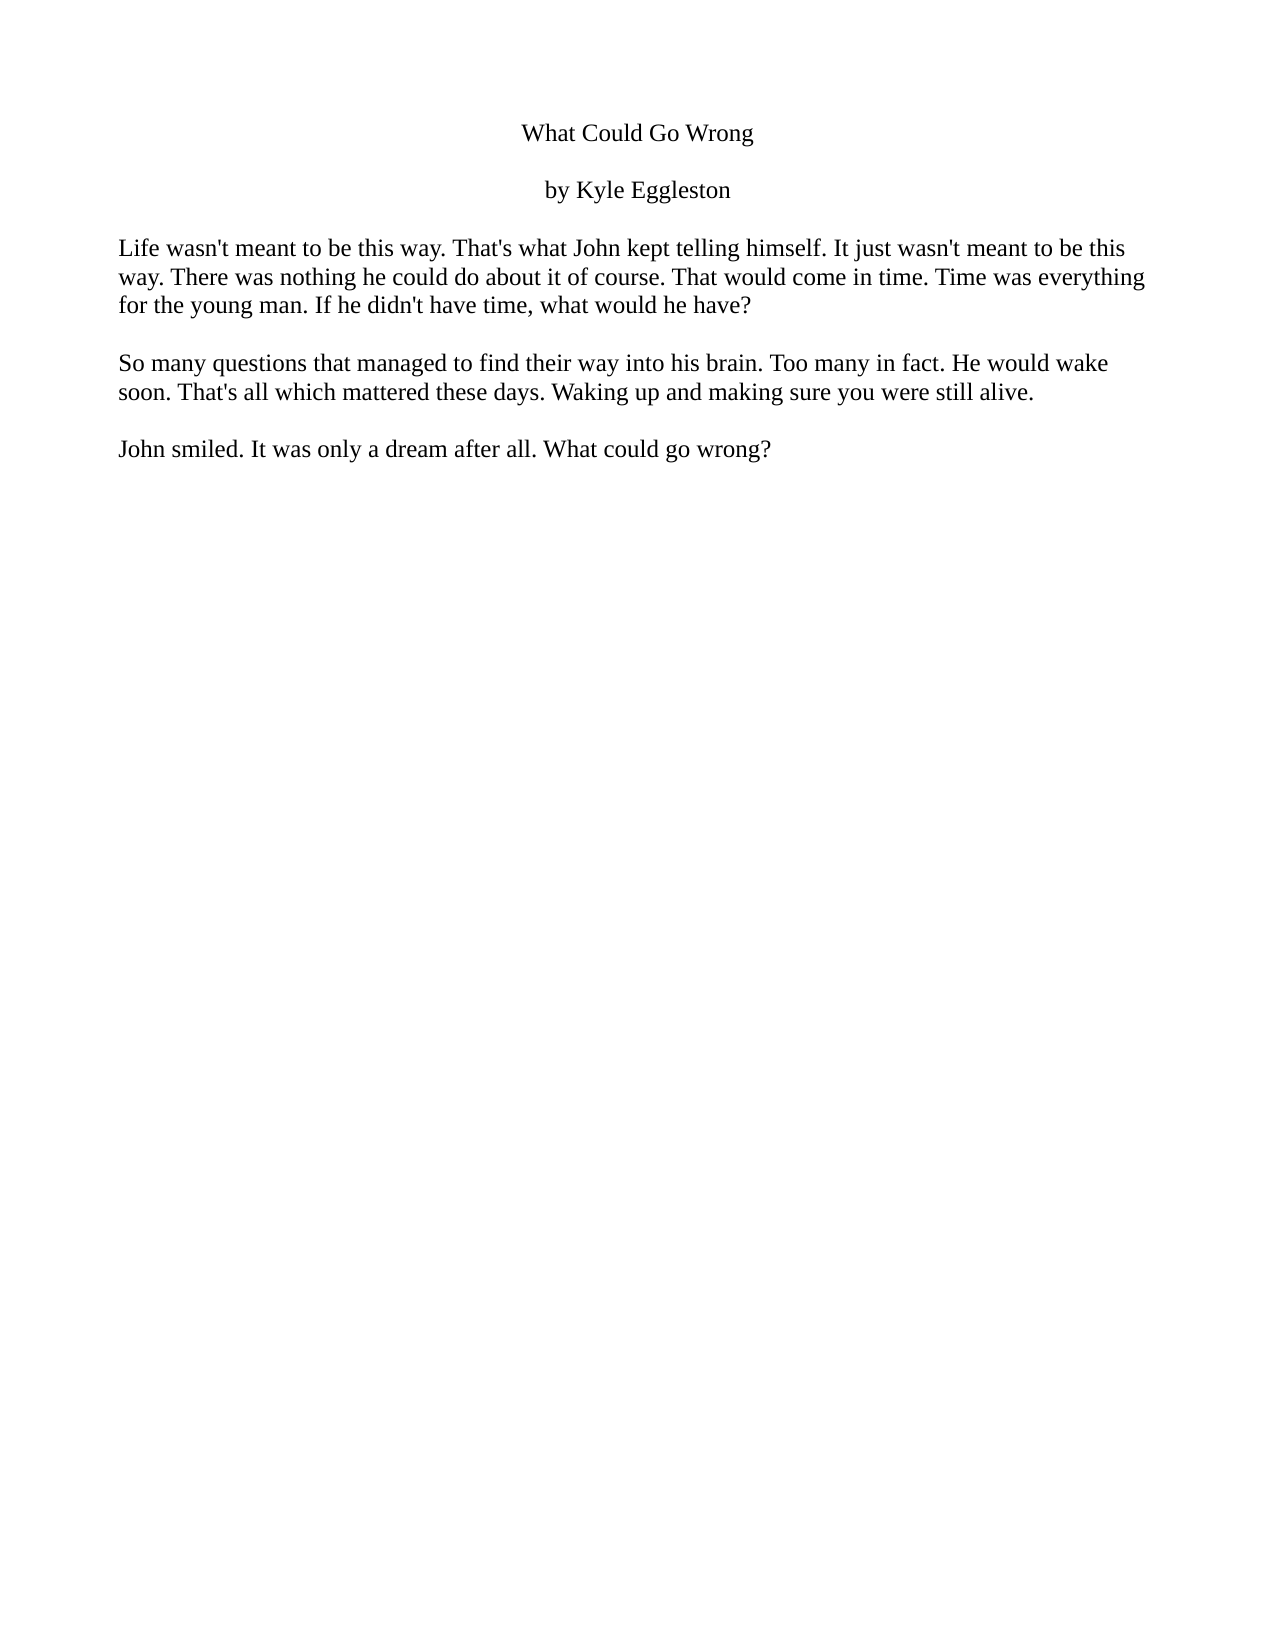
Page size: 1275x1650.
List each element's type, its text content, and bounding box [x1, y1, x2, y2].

text Life wasn't meant to be this way. That's what John kept telling himself. It just wasn't meant to be this way. There was nothing he could do about it of course. That would come in time. Time was everything for the young man. If he didn't have time, what would he have? [118, 233, 1157, 319]
text So many questions that managed to find their way into his brain. Too many in fact. He would wake soon. That's all which mattered these days. Waking up and making sure you were still alive. [118, 348, 1157, 406]
text What Could Go Wrong [118, 118, 1157, 147]
text by Kyle Eggleston [118, 176, 1157, 204]
text John smiled. It was only a dream after all. What could go wrong? [118, 434, 1157, 463]
